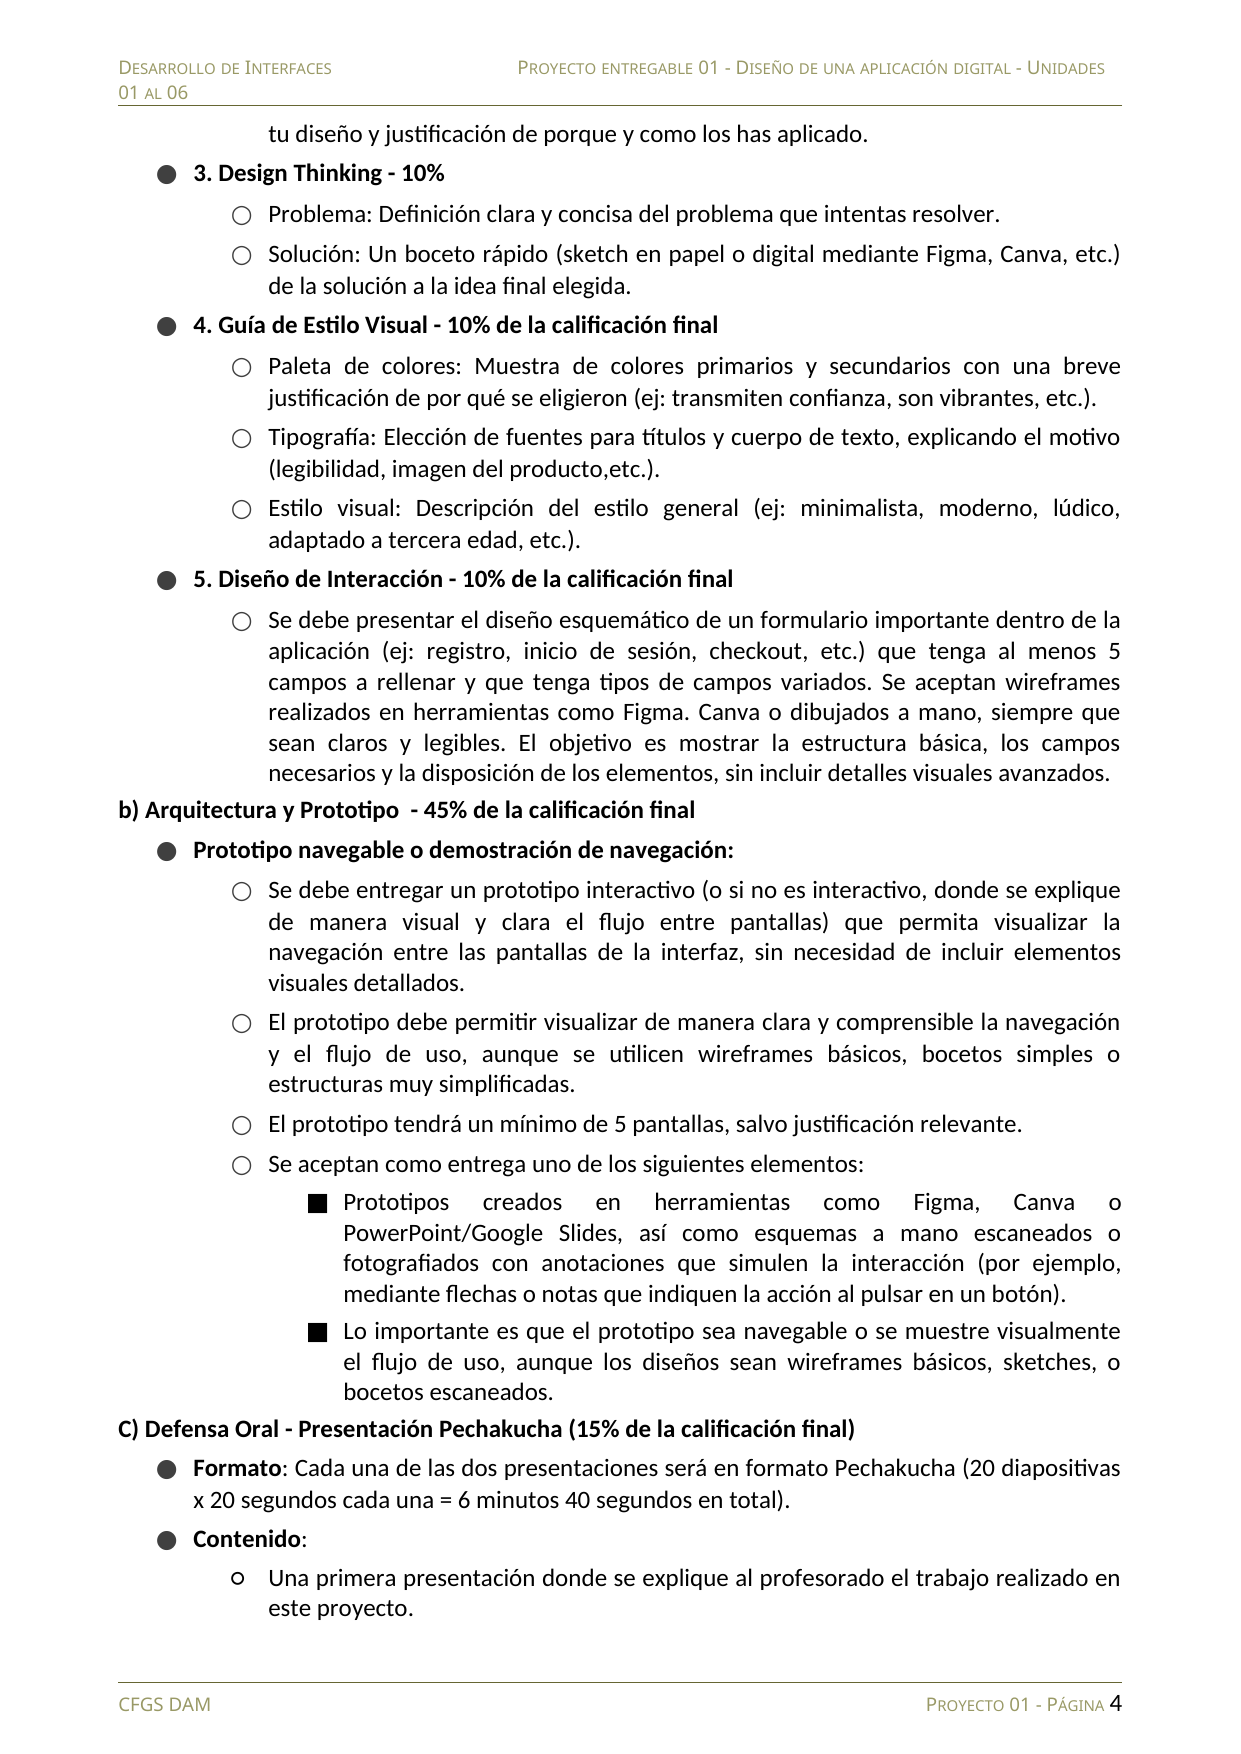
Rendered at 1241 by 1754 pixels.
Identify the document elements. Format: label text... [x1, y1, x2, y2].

list Solución: Un boceto rápido (sketch en papel o digital mediante Figma, Canva, etc.) de la solución a la idea final elegida. [231, 236, 1122, 301]
list Tipografía: Elección de fuentes para títulos y cuerpo de texto, explicando el motivo (legibilidad, imagen del producto,etc.). [231, 419, 1122, 483]
list Prototipos creados en herramientas como Figma, Canva o PowerPoint/Google Slides, así como esquemas a mano escaneados o fotografiados con anotaciones que simulen la interacción (por ejemplo, mediante flechas o notas que indiquen la acción al pulsar en un botón). [306, 1187, 1122, 1309]
list 4. Guía de Estilo Visual - 10% de la calificación final [156, 307, 1122, 341]
list Estilo visual: Descripción del estilo general (ej: minimalista, moderno, lúdico, adaptado a tercera edad, etc.). [231, 490, 1122, 554]
list Contenido: [156, 1521, 1122, 1555]
list El prototipo debe permitir visualizar de manera clara y comprensible la navegación y el flujo de uso, aunque se utilicen wireframes básicos, bocetos simples o estructuras muy simplificadas. [231, 1004, 1122, 1099]
list Prototipo navegable o demostración de navegación: [156, 831, 1122, 865]
list Formato: Cada una de las dos presentaciones será en formato Pechakucha (20 diapositivas x 20 segundos cada una = 6 minutos 40 segundos en total). [156, 1450, 1122, 1515]
list Problema: Definición clara y concisa del problema que intentas resolver. [231, 196, 1122, 229]
list El prototipo tendrá un mínimo de 5 pantallas, salvo justificación relevante. [231, 1106, 1122, 1139]
text b) Arquitectura y Prototipo - 45% de la calificación final [118, 794, 1122, 825]
list Paleta de colores: Muestra de colores primarios y secundarios con una breve justificación de por qué se eligieron (ej: transmiten confianza, son vibrantes, etc.). [231, 348, 1122, 412]
list tu diseño y justificación de porque y como los has aplicado. [231, 118, 1122, 148]
list 5. Diseño de Interacción - 10% de la calificación final [156, 561, 1122, 595]
list Se debe entregar un prototipo interactivo (o si no es interactivo, donde se explique de manera visual y clara el flujo entre pantallas) que permita visualizar la navegación entre las pantallas de la interfaz, sin necesidad de incluir elementos visuales detallados. [231, 872, 1122, 997]
list Se aceptan como entrega uno de los siguientes elementos: [231, 1146, 1122, 1180]
list Una primera presentación donde se explique al profesorado el trabajo realizado en este proyecto. [231, 1562, 1122, 1623]
list Lo importante es que el prototipo sea navegable o se muestre visualmente el flujo de uso, aunque los diseños sean wireframes básicos, sketches, o bocetos escaneados. [306, 1315, 1122, 1407]
text C) Defensa Oral - Presentación Pechakucha (15% de la calificación final) [118, 1413, 1122, 1444]
list 3. Design Thinking - 10% [156, 155, 1122, 189]
list Se debe presentar el diseño esquemático de un formulario importante dentro de la aplicación (ej: registro, inicio de sesión, checkout, etc.) que tenga al menos 5 campos a rellenar y que tenga tipos de campos variados. Se aceptan wireframes realizados en herramientas como Figma. Canva o dibujados a mano, siempre que sean claros y legibles. El objetivo es mostrar la estructura básica, los campos necesarios y la disposición de los elementos, sin incluir detalles visuales avanzados. [231, 601, 1122, 788]
